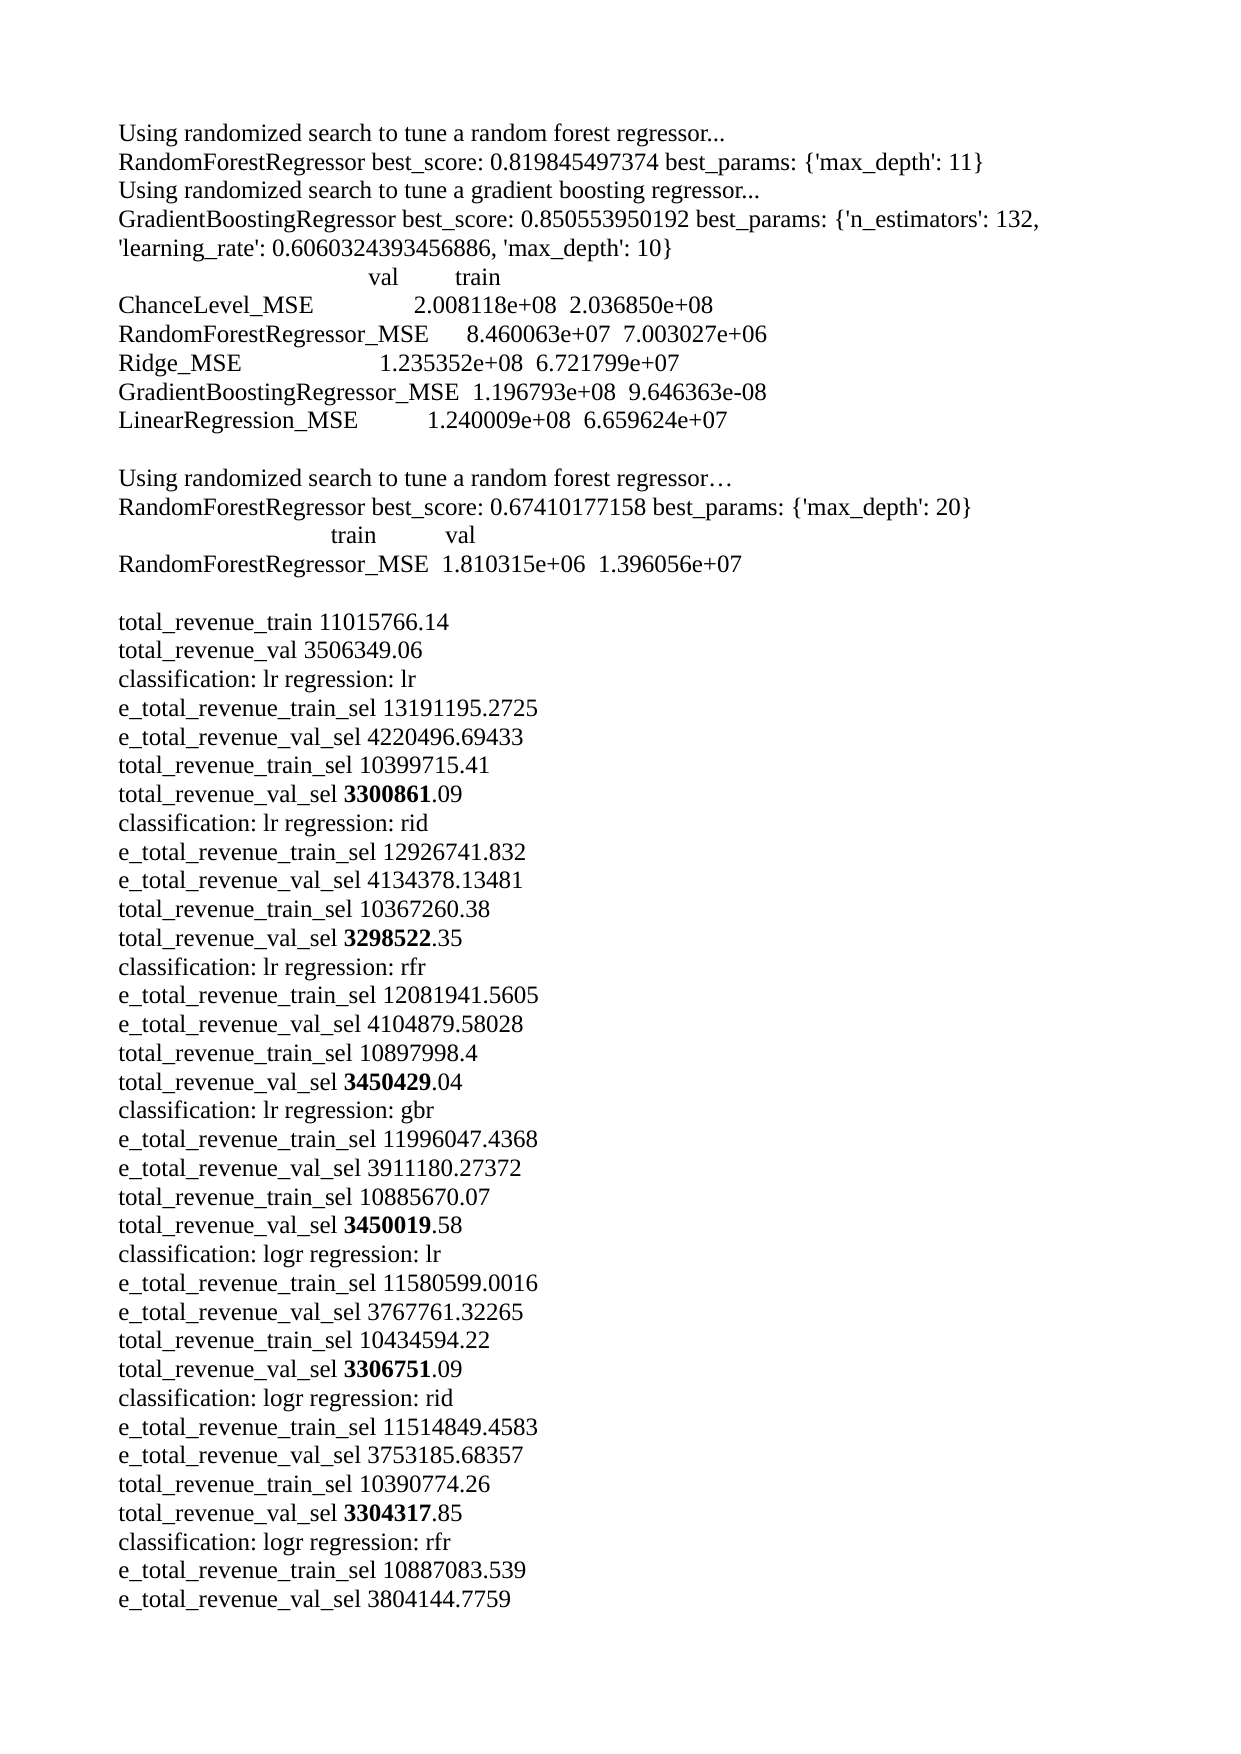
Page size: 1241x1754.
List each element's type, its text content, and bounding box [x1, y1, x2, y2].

text e_total_revenue_val_sel 3767761.32265 [118, 1297, 1122, 1326]
text total_revenue_val_sel 3450019.58 [118, 1211, 1122, 1239]
text total_revenue_train_sel 10399715.41 [118, 751, 1122, 779]
text Using randomized search to tune a random forest regressor... [118, 118, 1122, 147]
text classification: logr regression: lr [118, 1239, 1122, 1268]
text ChanceLevel_MSE 2.008118e+08 2.036850e+08 [118, 291, 1122, 319]
text RandomForestRegressor_MSE 1.810315e+06 1.396056e+07 [118, 549, 1122, 578]
text total_revenue_train_sel 10367260.38 [118, 894, 1122, 923]
text classification: lr regression: gbr [118, 1096, 1122, 1124]
text total_revenue_val_sel 3300861.09 [118, 779, 1122, 808]
text e_total_revenue_train_sel 10887083.539 [118, 1556, 1122, 1584]
text total_revenue_train_sel 10897998.4 [118, 1038, 1122, 1067]
text classification: logr regression: rid [118, 1383, 1122, 1412]
text e_total_revenue_train_sel 13191195.2725 [118, 693, 1122, 722]
text classification: lr regression: lr [118, 664, 1122, 693]
text total_revenue_val_sel 3450429.04 [118, 1067, 1122, 1096]
text e_total_revenue_val_sel 3753185.68357 [118, 1441, 1122, 1469]
text RandomForestRegressor best_score: 0.819845497374 best_params: {'max_depth': 11} [118, 147, 1122, 176]
text RandomForestRegressor_MSE 8.460063e+07 7.003027e+06 [118, 319, 1122, 348]
text total_revenue_val 3506349.06 [118, 636, 1122, 664]
text classification: lr regression: rfr [118, 952, 1122, 981]
text total_revenue_train 11015766.14 [118, 607, 1122, 636]
text classification: lr regression: rid [118, 808, 1122, 837]
text e_total_revenue_val_sel 3911180.27372 [118, 1153, 1122, 1182]
text RandomForestRegressor best_score: 0.67410177158 best_params: {'max_depth': 20} [118, 492, 1122, 521]
text e_total_revenue_train_sel 11996047.4368 [118, 1124, 1122, 1153]
text total_revenue_val_sel 3304317.85 [118, 1498, 1122, 1527]
text total_revenue_train_sel 10390774.26 [118, 1469, 1122, 1498]
text total_revenue_val_sel 3298522.35 [118, 923, 1122, 952]
text total_revenue_val_sel 3306751.09 [118, 1354, 1122, 1383]
text classification: logr regression: rfr [118, 1527, 1122, 1556]
text e_total_revenue_train_sel 11514849.4583 [118, 1412, 1122, 1441]
text e_total_revenue_val_sel 4134378.13481 [118, 866, 1122, 894]
text total_revenue_train_sel 10885670.07 [118, 1182, 1122, 1211]
text GradientBoostingRegressor_MSE 1.196793e+08 9.646363e-08 [118, 377, 1122, 406]
text GradientBoostingRegressor best_score: 0.850553950192 best_params: {'n_estimators': 132, 'learning_rate': 0.6060324393456886, 'max_depth': 10} [118, 204, 1122, 262]
text train val [118, 521, 1122, 549]
text e_total_revenue_val_sel 3804144.7759 [118, 1584, 1122, 1613]
text Using randomized search to tune a random forest regressor… [118, 463, 1122, 492]
text e_total_revenue_train_sel 11580599.0016 [118, 1268, 1122, 1297]
text total_revenue_train_sel 10434594.22 [118, 1326, 1122, 1354]
text val train [118, 262, 1122, 291]
text Using randomized search to tune a gradient boosting regressor... [118, 176, 1122, 204]
text LinearRegression_MSE 1.240009e+08 6.659624e+07 [118, 406, 1122, 434]
text e_total_revenue_val_sel 4104879.58028 [118, 1009, 1122, 1038]
text e_total_revenue_train_sel 12081941.5605 [118, 981, 1122, 1009]
text Ridge_MSE 1.235352e+08 6.721799e+07 [118, 348, 1122, 377]
text e_total_revenue_val_sel 4220496.69433 [118, 722, 1122, 751]
text e_total_revenue_train_sel 12926741.832 [118, 837, 1122, 866]
